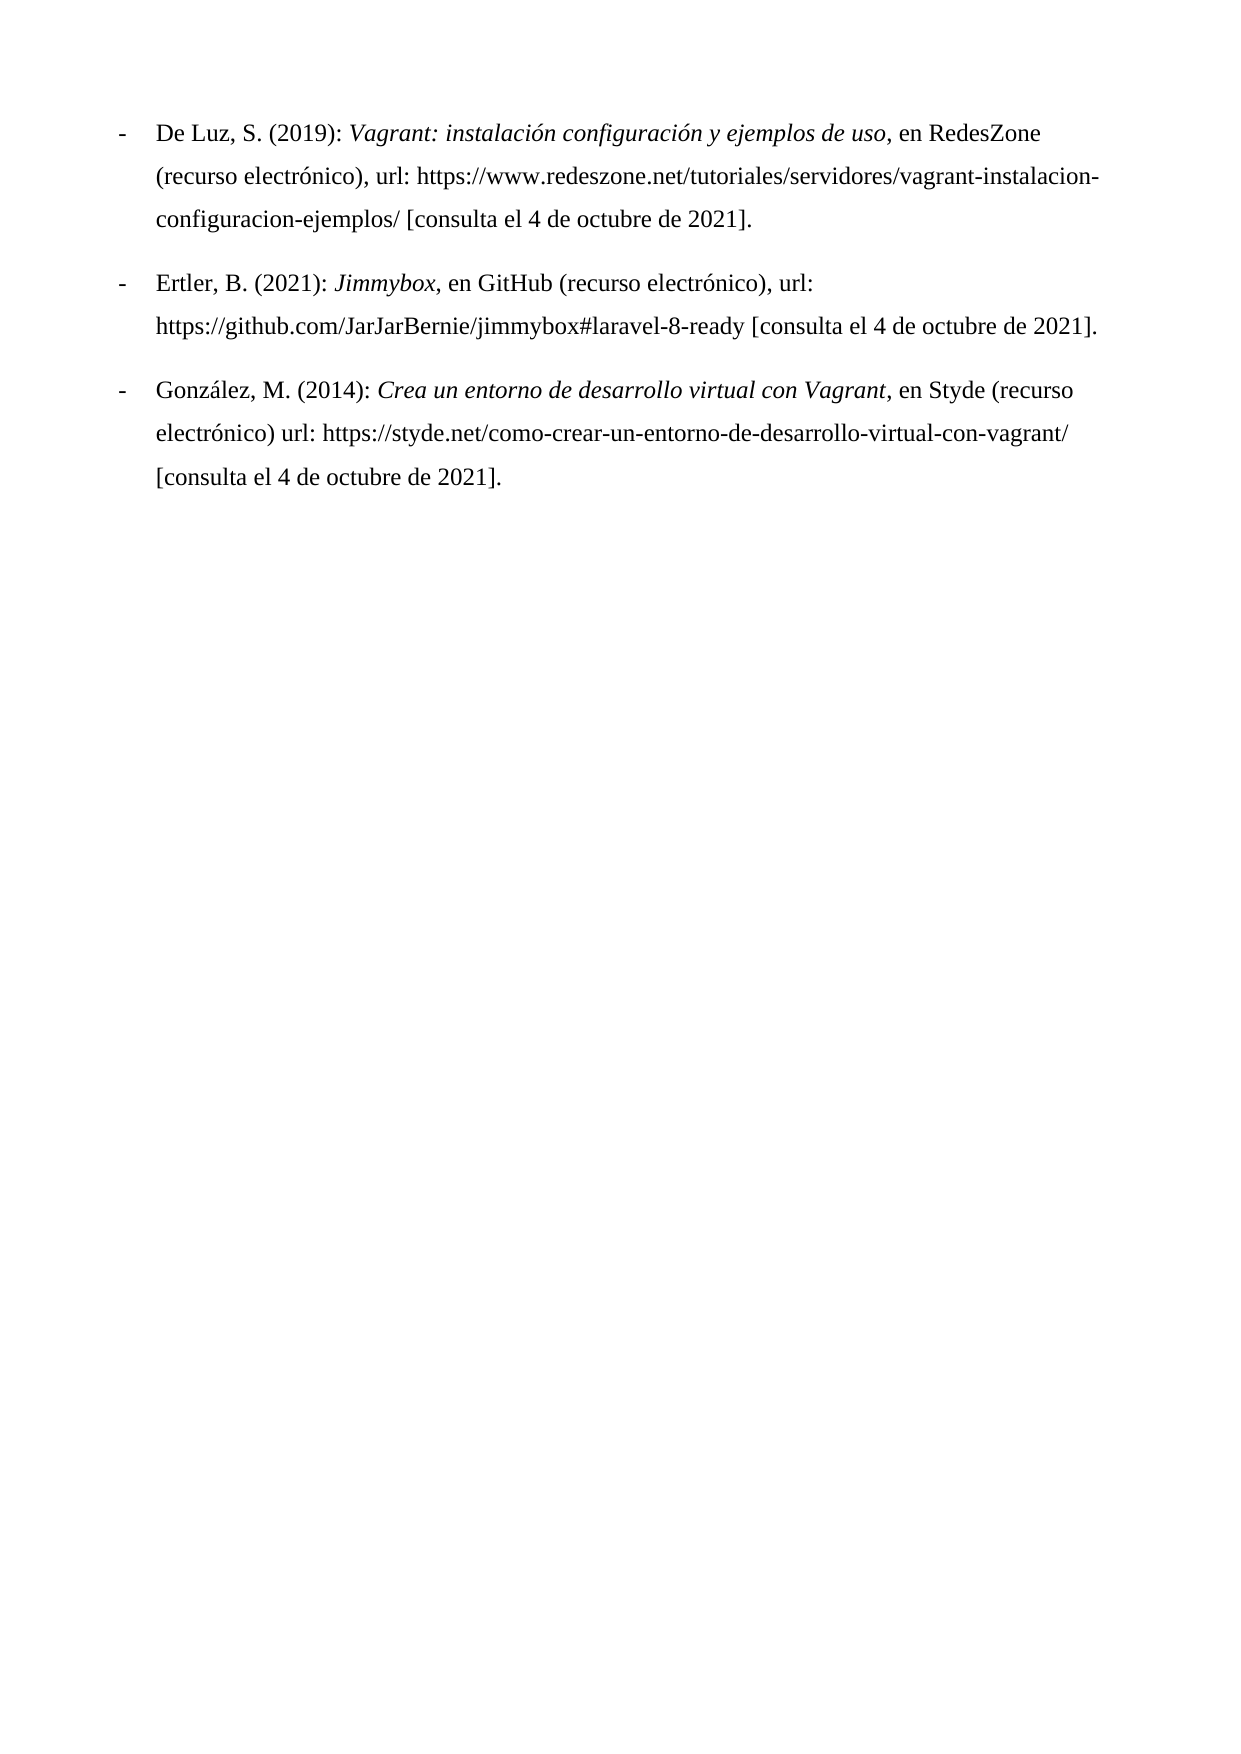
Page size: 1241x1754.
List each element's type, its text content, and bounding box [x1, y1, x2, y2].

list De Luz, S. (2019): Vagrant: instalación configuración y ejemplos de uso, en RedesZone (recurso electrónico), url: https://www.redeszone.net/tutoriales/servidores/vagrant-instalacion-configuracion-ejemplos/ [consulta el 4 de octubre de 2021]. [118, 118, 1122, 233]
list Ertler, B. (2021): Jimmybox, en GitHub (recurso electrónico), url: https://github.com/JarJarBernie/jimmybox#laravel-8-ready [consulta el 4 de octubre de 2021]. [118, 268, 1122, 340]
list González, M. (2014): Crea un entorno de desarrollo virtual con Vagrant, en Styde (recurso electrónico) url: https://styde.net/como-crear-un-entorno-de-desarrollo-virtual-con-vagrant/ [consulta el 4 de octubre de 2021]. [118, 375, 1122, 490]
